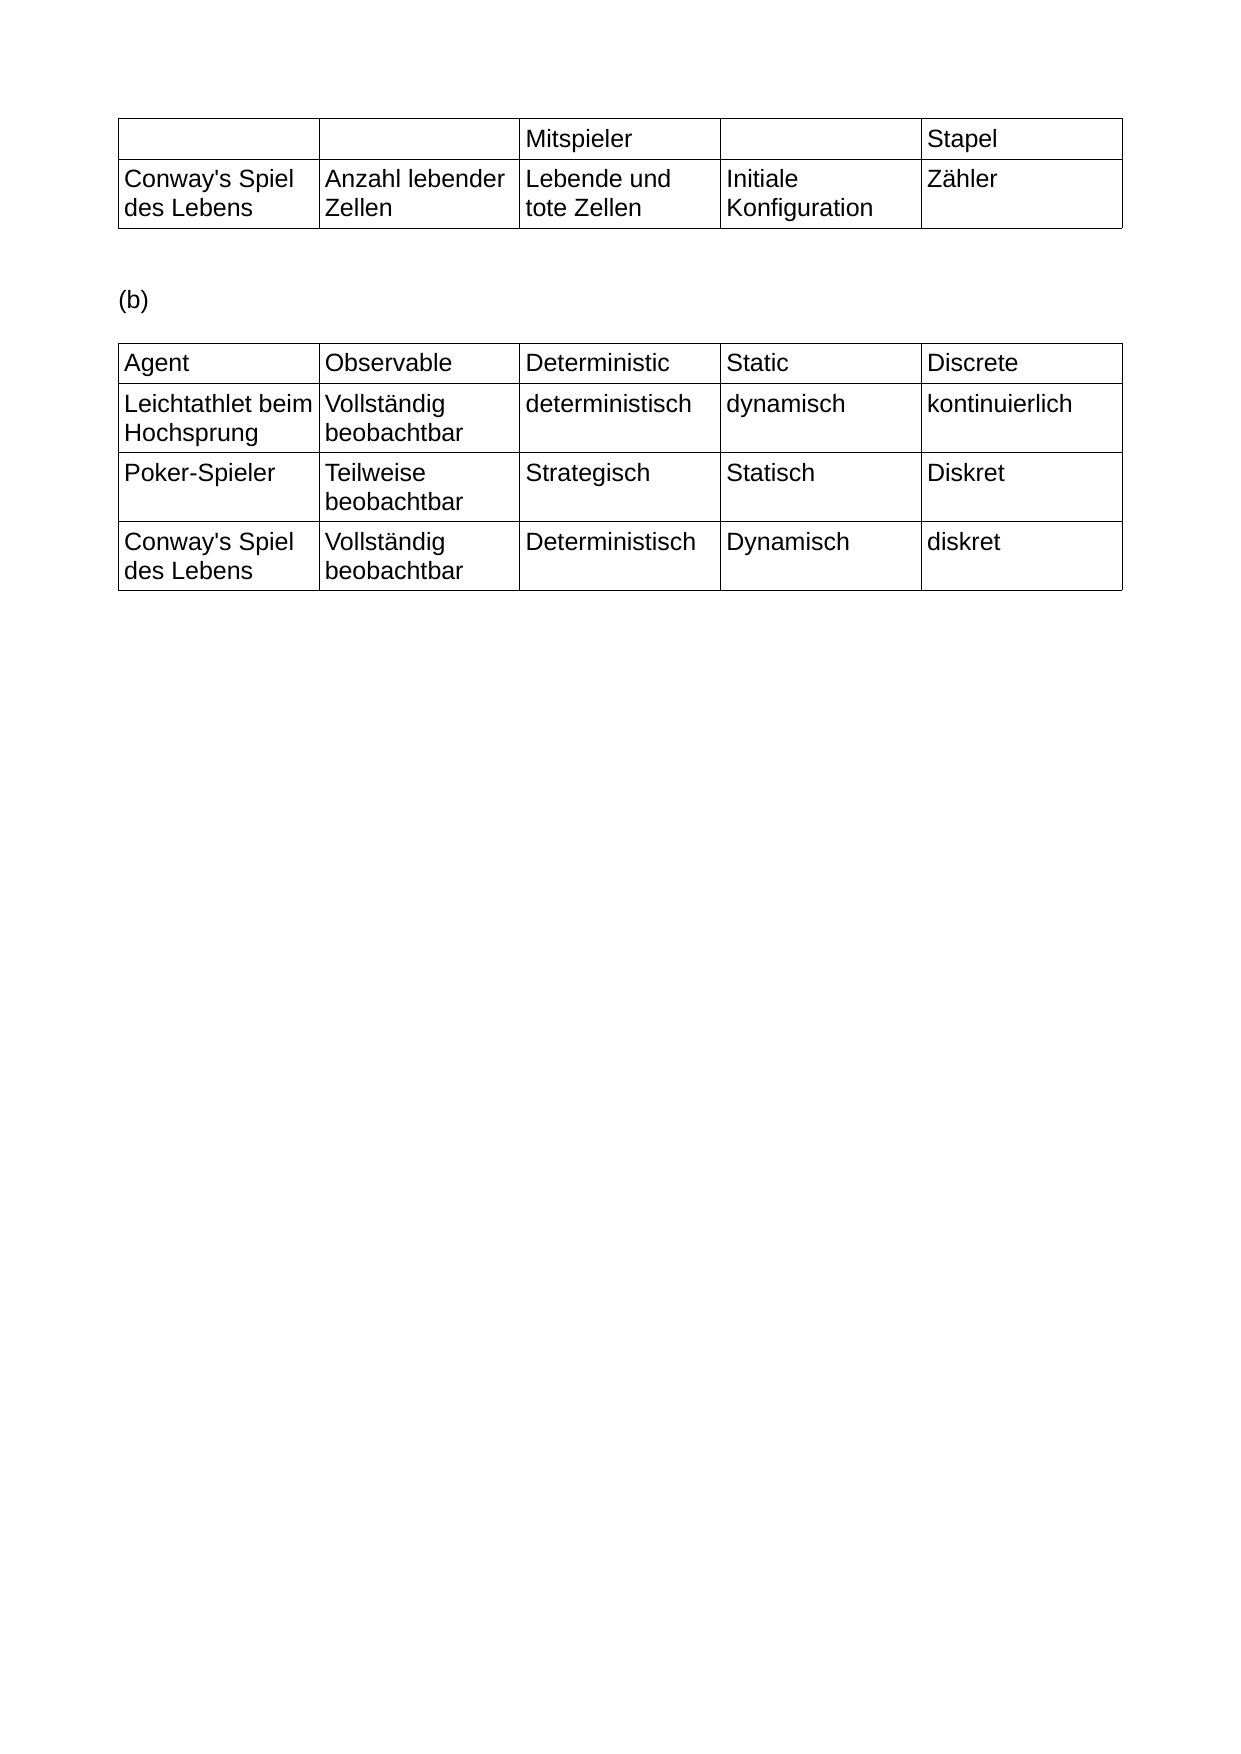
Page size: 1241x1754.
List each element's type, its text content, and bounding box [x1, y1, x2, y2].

table_cell Statisch [721, 453, 921, 521]
table_cell [119, 119, 319, 158]
table_header Agent [119, 344, 319, 383]
table_cell Initiale Konfiguration [721, 160, 921, 227]
table_cell kontinuierlich [922, 384, 1122, 452]
table_cell [721, 119, 921, 158]
table_cell Mitspieler [520, 119, 720, 158]
table_cell Anzahl lebender Zellen [320, 160, 519, 227]
table_cell Deterministisch [520, 522, 720, 590]
table_cell Vollständig beobachtbar [320, 384, 519, 452]
table_header Observable [320, 344, 519, 383]
table_header Static [721, 344, 921, 383]
table_cell dynamisch [721, 384, 921, 452]
table_cell Dynamisch [721, 522, 921, 590]
table_cell Zähler [922, 160, 1122, 227]
table_cell Teilweise beobachtbar [320, 453, 519, 521]
table_cell diskret [922, 522, 1122, 590]
table_cell Strategisch [520, 453, 720, 521]
text (b) [118, 285, 1122, 314]
table_cell Leichtathlet beim Hochsprung [119, 384, 319, 452]
table_cell Lebende und tote Zellen [520, 160, 720, 227]
table_cell Poker-Spieler [119, 453, 319, 521]
table_cell Diskret [922, 453, 1122, 521]
table_cell Conway's Spiel des Lebens [119, 160, 319, 227]
table_cell deterministisch [520, 384, 720, 452]
table_header Deterministic [520, 344, 720, 383]
table_cell Vollständig beobachtbar [320, 522, 519, 590]
table_header Discrete [922, 344, 1122, 383]
table_cell Conway's Spiel des Lebens [119, 522, 319, 590]
table_cell [320, 119, 519, 158]
table_cell Stapel [922, 119, 1122, 158]
